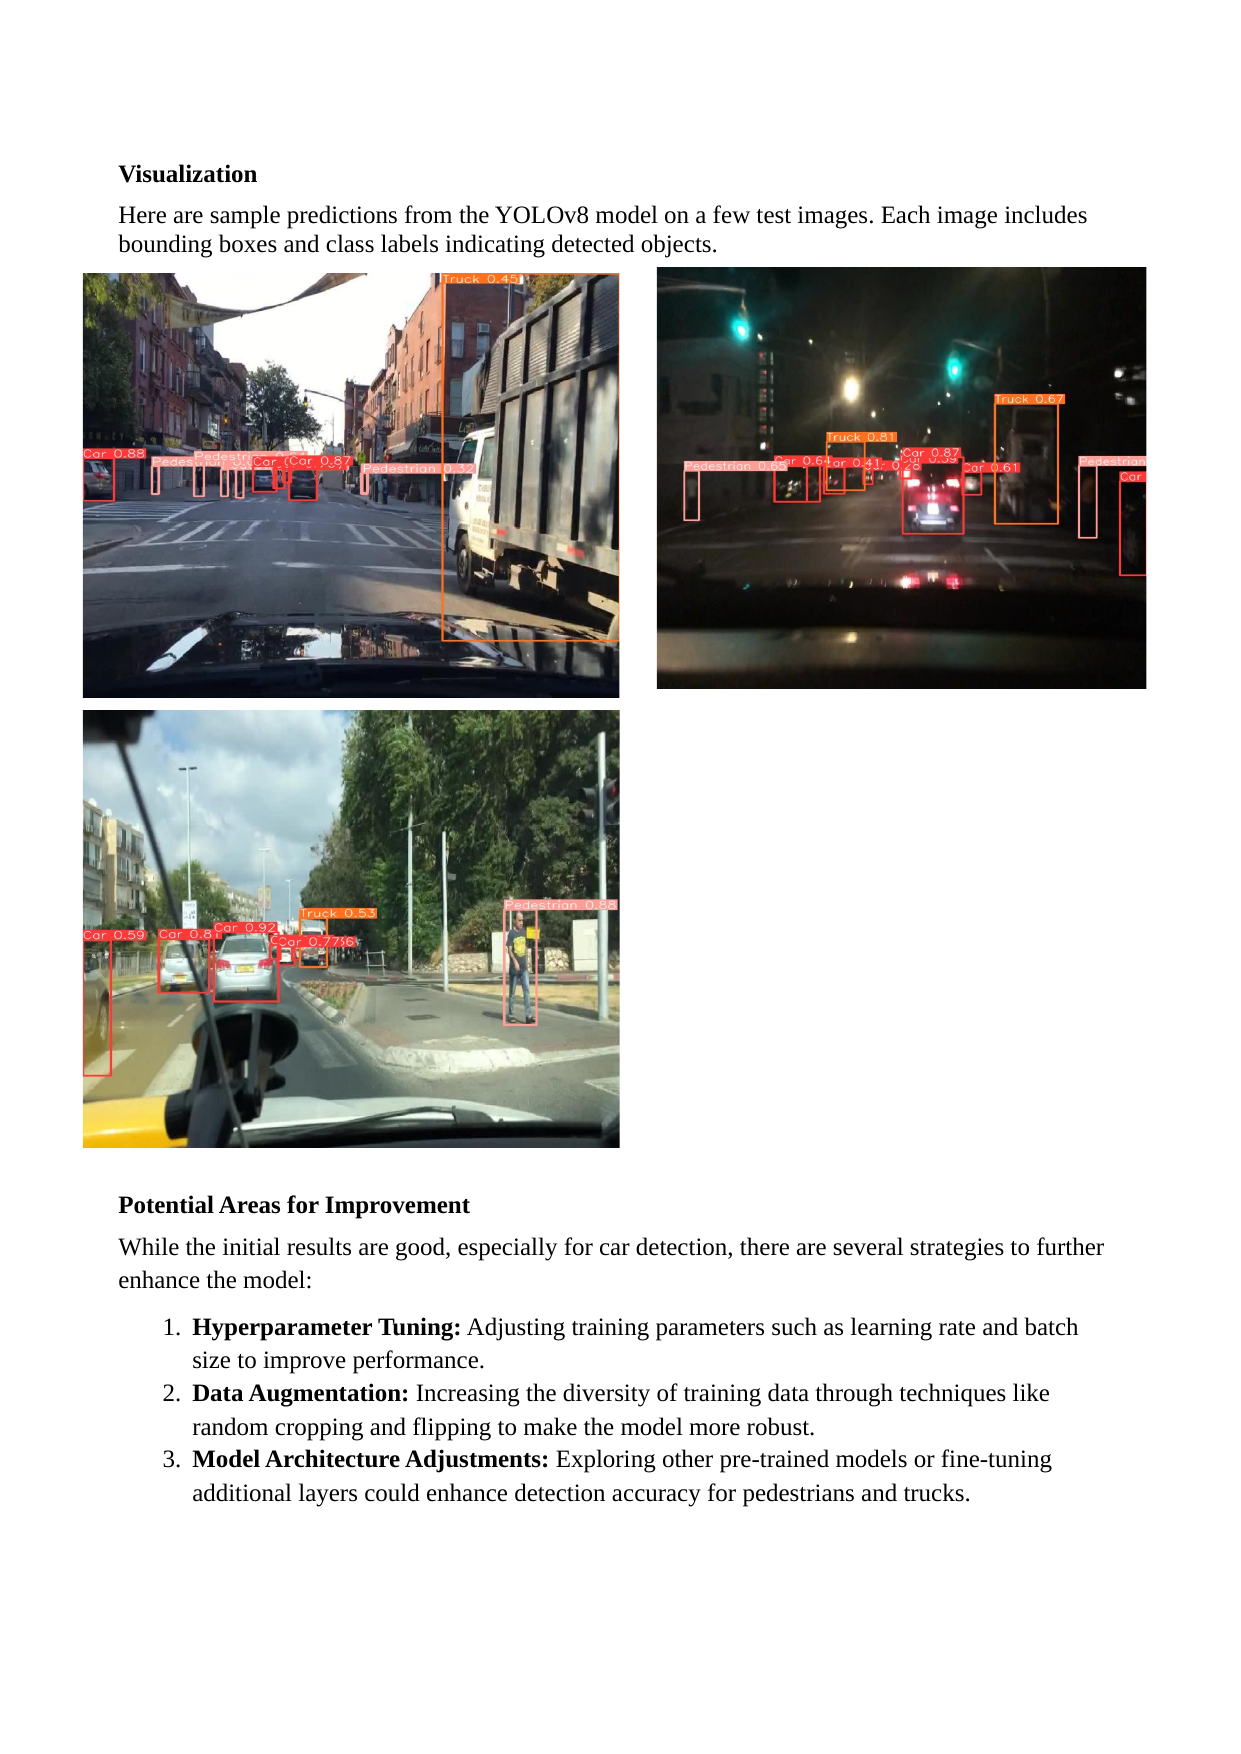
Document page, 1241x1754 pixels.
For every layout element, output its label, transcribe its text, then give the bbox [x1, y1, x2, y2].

text While the initial results are good, especially for car detection, there are several strategies to further enhance the model: [118, 1232, 1122, 1294]
picture [82, 710, 620, 1148]
text Here are sample predictions from the YOLOv8 model on a few test images. Each image includes bounding boxes and class labels indicating detected objects. [118, 201, 1122, 258]
subtitle Potential Areas for Improvement [118, 1191, 1122, 1219]
subtitle Visualization [118, 159, 1122, 188]
list Hyperparameter Tuning: Adjusting training parameters such as learning rate and batch size to improve performance. [162, 1312, 1122, 1374]
picture [82, 273, 620, 698]
list Model Architecture Adjustments: Exploring other pre-trained models or fine-tuning additional layers could enhance detection accuracy for pedestrians and trucks. [162, 1444, 1122, 1506]
list Data Augmentation: Increasing the diversity of training data through techniques like random cropping and flipping to make the model more robust. [162, 1378, 1122, 1440]
picture [656, 267, 1147, 689]
